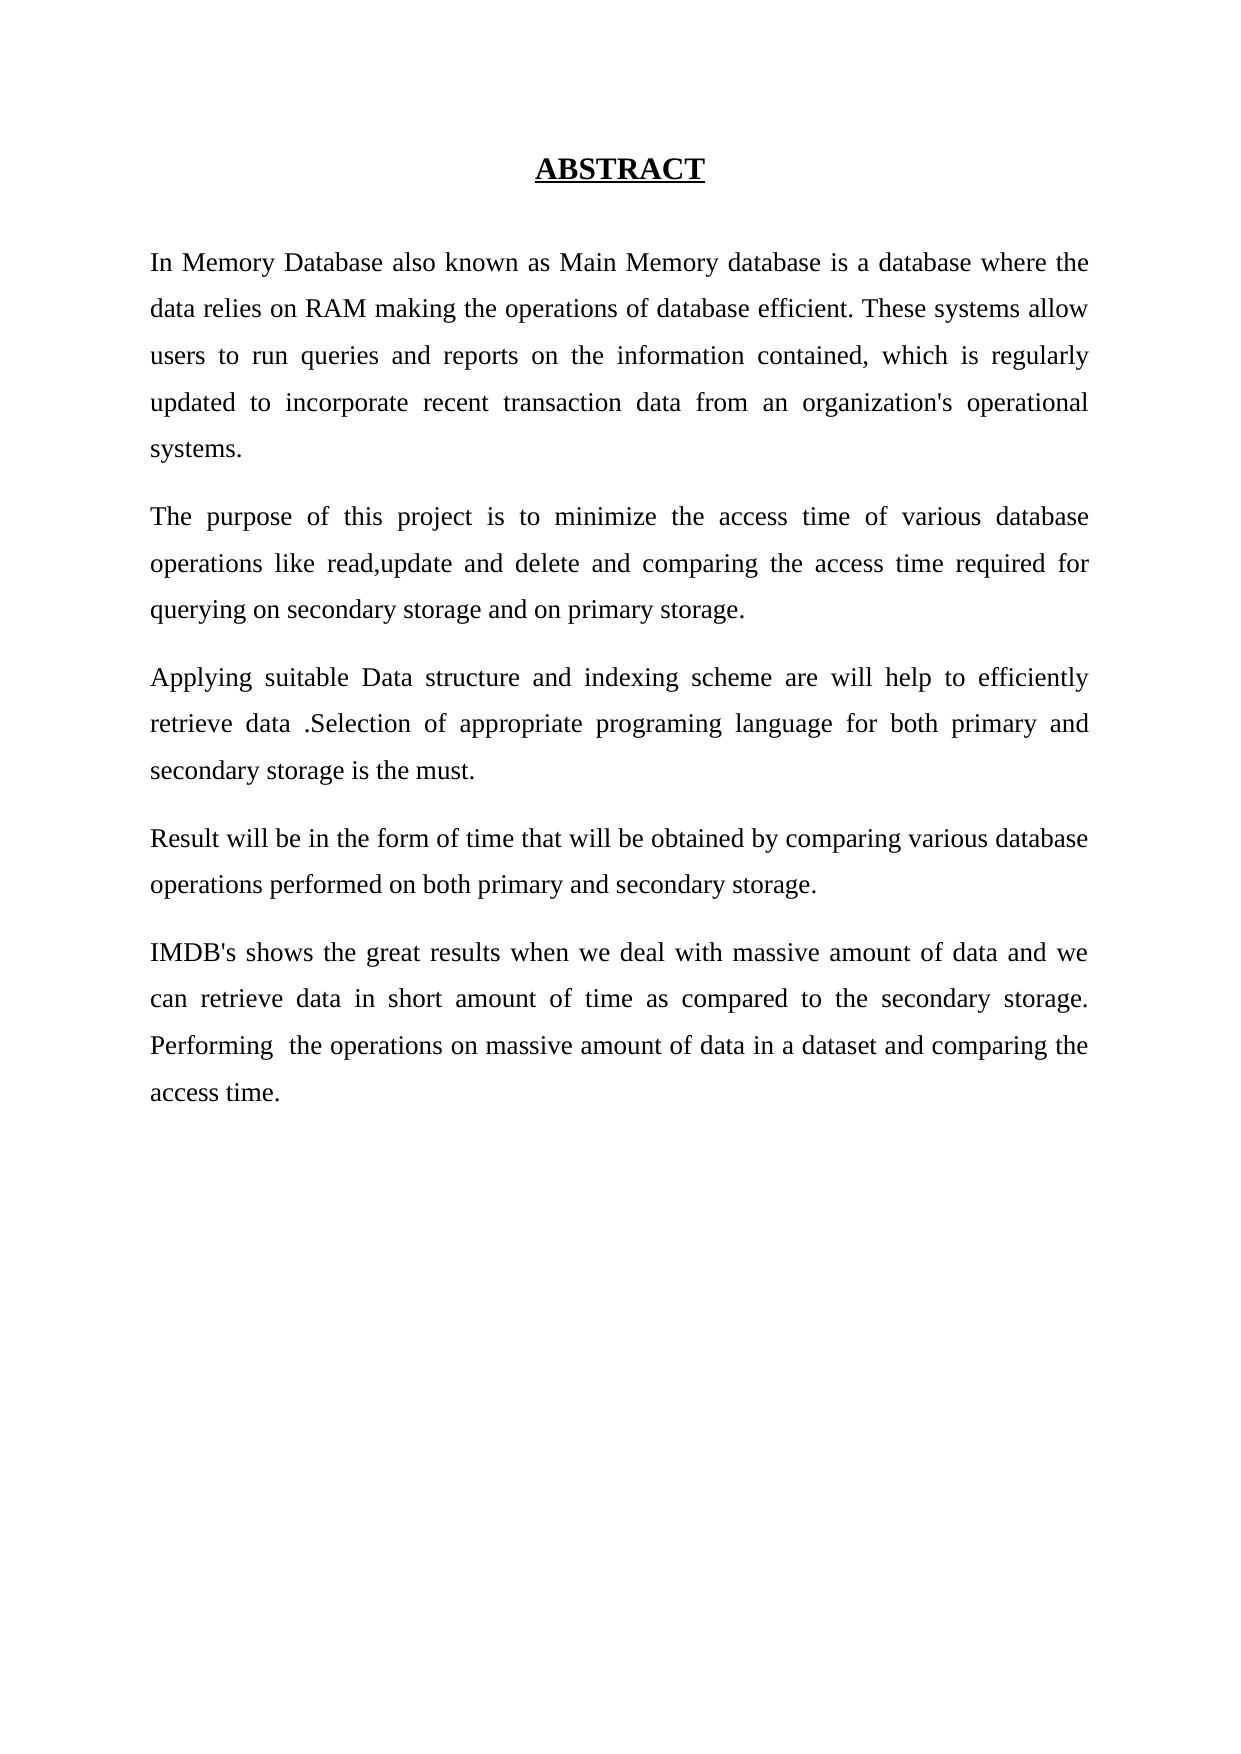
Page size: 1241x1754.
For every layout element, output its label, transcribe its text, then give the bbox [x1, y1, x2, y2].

text Result will be in the form of time that will be obtained by comparing various database operations performed on both primary and secondary storage. [150, 822, 1090, 899]
text Applying suitable Data structure and indexing scheme are will help to efficiently retrieve data .Selection of appropriate programing language for both primary and secondary storage is the must. [150, 661, 1090, 785]
text In Memory Database also known as Main Memory database is a database where the data relies on RAM making the operations of database efficient. These systems allow users to run queries and reports on the information contained, which is regularly updated to incorporate recent transaction data from an organization's operational systems. [150, 246, 1090, 464]
text IMDB's shows the great results when we deal with massive amount of data and we can retrieve data in short amount of time as compared to the secondary storage. Performing the operations on massive amount of data in a dataset and comparing the access time. [150, 936, 1090, 1107]
text The purpose of this project is to minimize the access time of various database operations like read,update and delete and comparing the access time required for querying on secondary storage and on primary storage. [150, 500, 1090, 624]
text ABSTRACT [150, 150, 1090, 186]
